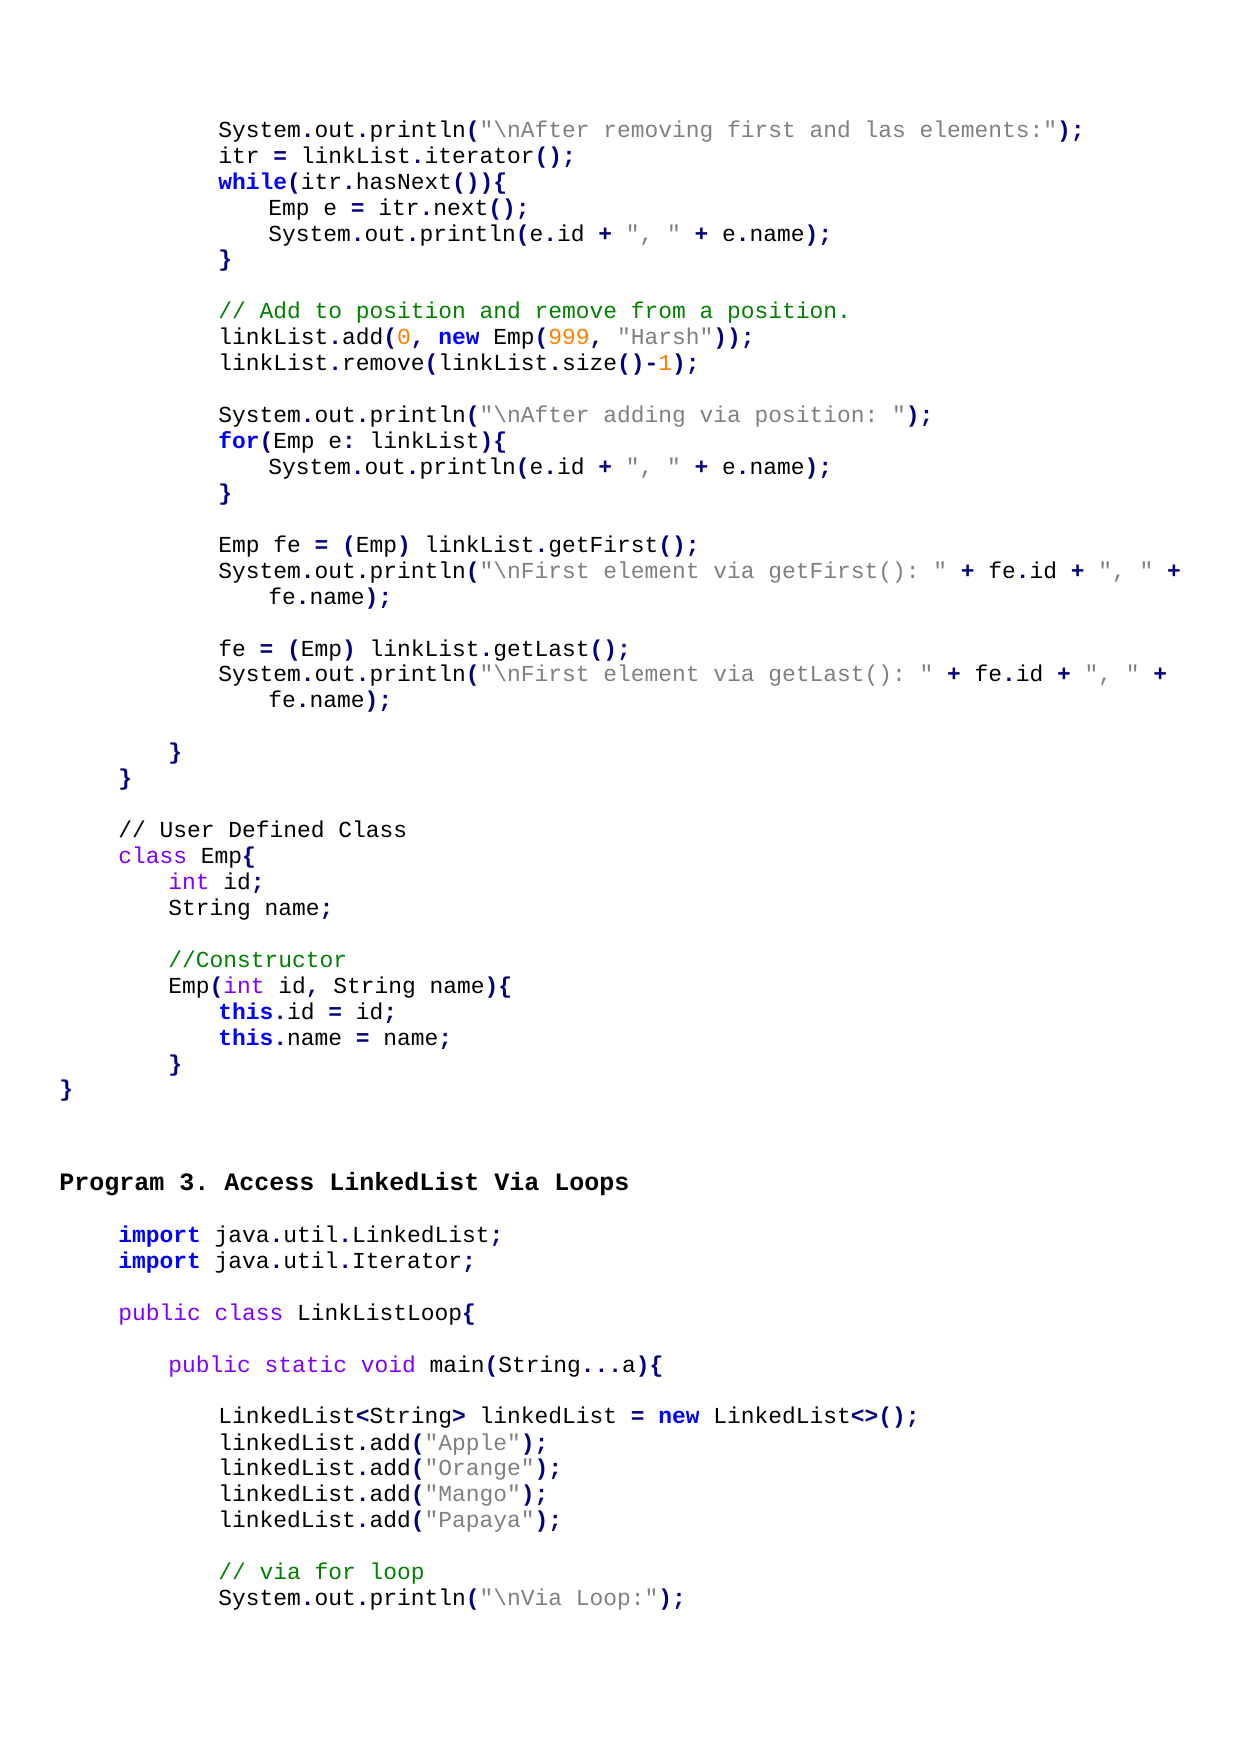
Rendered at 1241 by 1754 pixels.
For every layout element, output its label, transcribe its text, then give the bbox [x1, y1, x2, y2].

text // Add to position and remove from a position. [118, 300, 1187, 326]
text String name; [118, 896, 1187, 922]
text linkList.add(0, new Emp(999, "Harsh")); [118, 326, 1187, 352]
text linkedList.add("Apple"); [118, 1431, 1187, 1457]
text this.name = name; [118, 1026, 1187, 1052]
text System.out.println("\nAfter removing first and las elements:"); [118, 118, 1187, 144]
text System.out.println("\nVia Loop:"); [118, 1586, 1187, 1612]
text for(Emp e: linkList){ [118, 429, 1187, 455]
text System.out.println(e.id + ", " + e.name); [118, 222, 1187, 248]
text linkedList.add("Orange"); [118, 1457, 1187, 1483]
text System.out.println("\nFirst element via getLast(): " + fe.id + ", " + fe.name); [118, 663, 1187, 715]
text import java.util.LinkedList; [118, 1223, 1187, 1249]
text Program 3. Access LinkedList Via Loops [59, 1169, 1187, 1197]
text this.id = id; [118, 1000, 1187, 1026]
text linkedList.add("Mango"); [118, 1483, 1187, 1509]
text Emp fe = (Emp) linkList.getFirst(); [118, 533, 1187, 559]
text } [118, 481, 1187, 507]
text fe = (Emp) linkList.getLast(); [118, 637, 1187, 663]
text } [59, 1078, 1187, 1104]
text } [118, 248, 1187, 274]
text LinkedList<String> linkedList = new LinkedList<>(); [118, 1405, 1187, 1431]
text Emp e = itr.next(); [118, 196, 1187, 222]
text System.out.println(e.id + ", " + e.name); [118, 455, 1187, 481]
text } [118, 1052, 1187, 1078]
text //Constructor [118, 948, 1187, 974]
text import java.util.Iterator; [118, 1249, 1187, 1275]
text linkList.remove(linkList.size()-1); [118, 352, 1187, 377]
text Emp(int id, String name){ [118, 974, 1187, 1000]
text // User Defined Class [118, 818, 1187, 844]
text public static void main(String...a){ [118, 1353, 1187, 1379]
text } [118, 741, 1187, 767]
text int id; [118, 870, 1187, 896]
text linkedList.add("Papaya"); [118, 1509, 1187, 1534]
text } [118, 767, 1187, 792]
text while(itr.hasNext()){ [118, 170, 1187, 196]
text System.out.println("\nAfter adding via position: "); [118, 403, 1187, 429]
text itr = linkList.iterator(); [118, 144, 1187, 170]
text public class LinkListLoop{ [118, 1301, 1187, 1327]
text class Emp{ [118, 844, 1187, 870]
text // via for loop [118, 1561, 1187, 1586]
text System.out.println("\nFirst element via getFirst(): " + fe.id + ", " + fe.name); [118, 559, 1187, 611]
